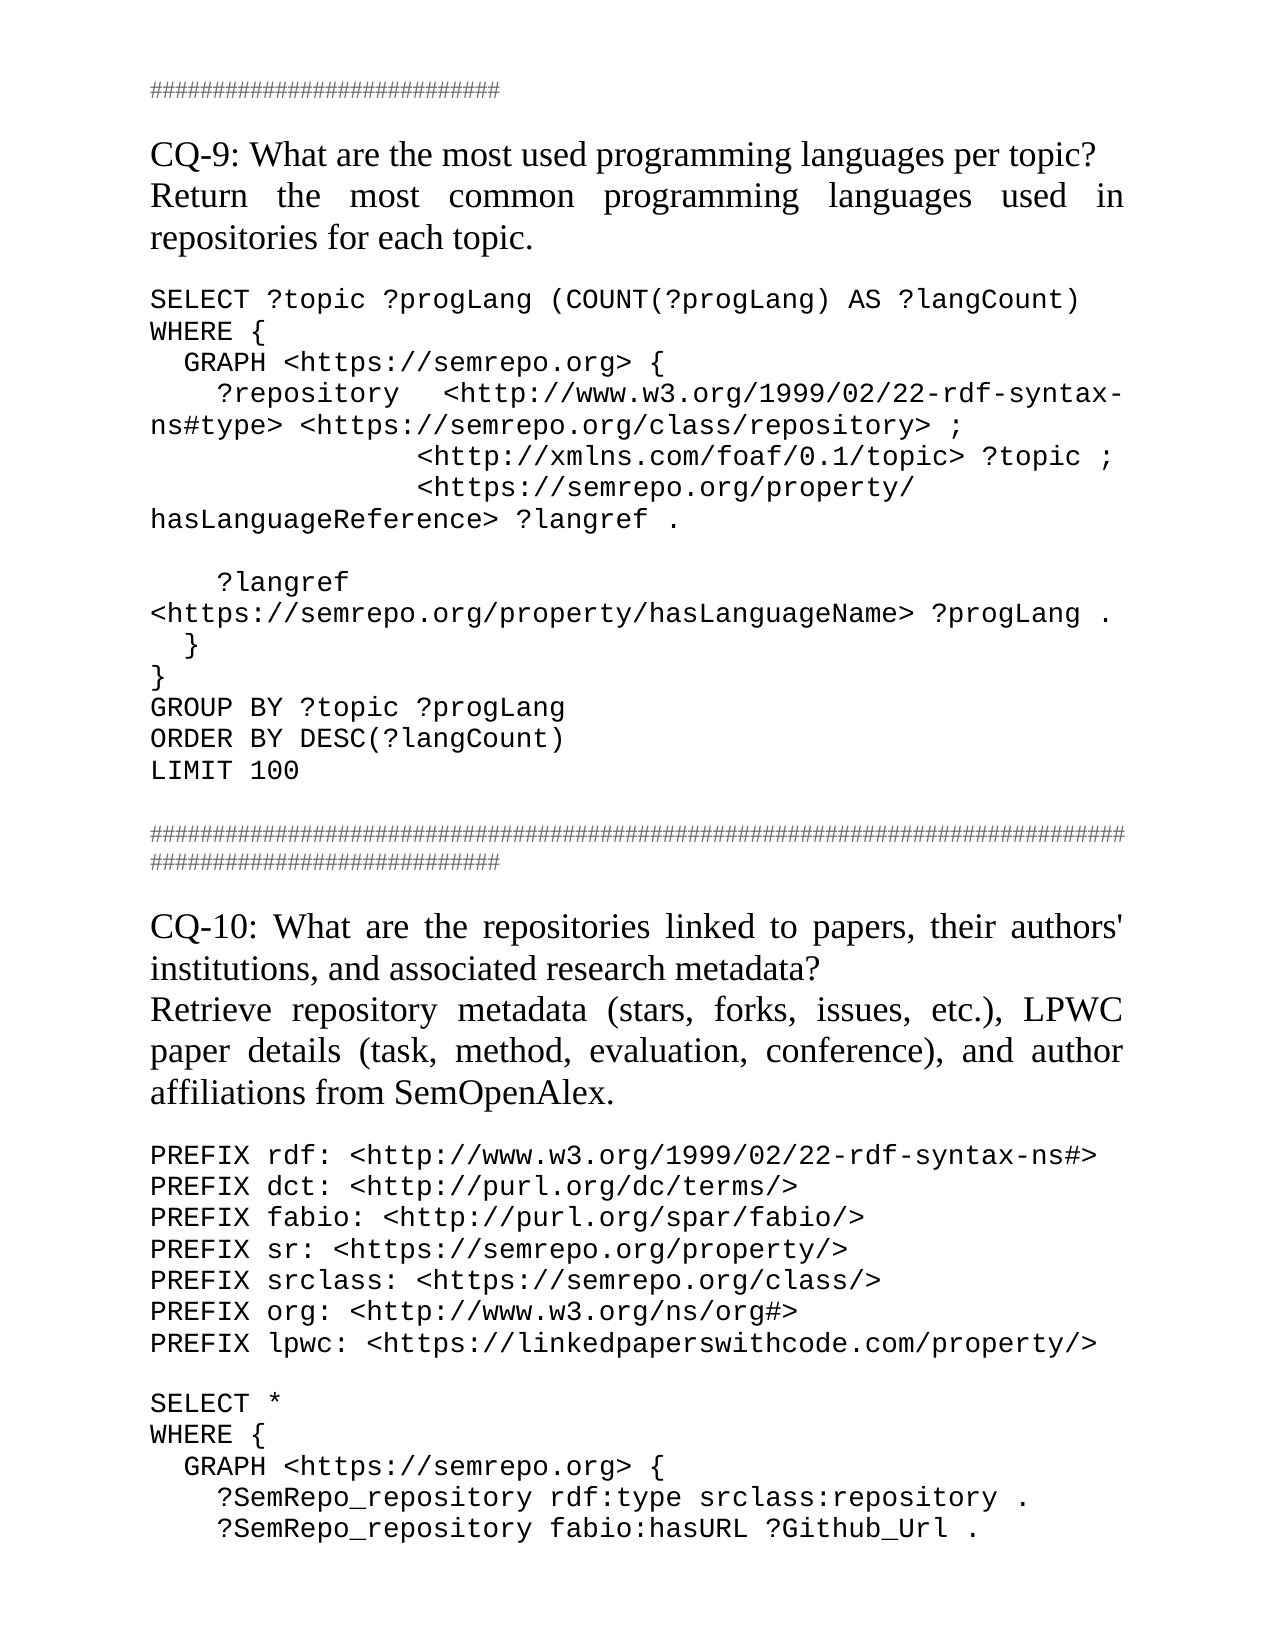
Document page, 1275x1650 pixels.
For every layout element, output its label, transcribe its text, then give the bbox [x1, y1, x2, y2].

text GRAPH <https://semrepo.org> { [150, 1452, 1125, 1483]
text } [150, 662, 1125, 693]
text PREFIX srclass: <https://semrepo.org/class/> [150, 1266, 1125, 1298]
text GROUP BY ?topic ?progLang [150, 693, 1125, 724]
text LIMIT 100 [150, 756, 1125, 787]
text PREFIX org: <http://www.w3.org/ns/org#> [150, 1298, 1125, 1329]
text CQ-9: What are the most used programming languages per topic? [150, 132, 1125, 174]
text <http://xmlns.com/foaf/0.1/topic> ?topic ; [150, 442, 1125, 474]
text PREFIX fabio: <http://purl.org/spar/fabio/> [150, 1204, 1125, 1235]
text SELECT * [150, 1389, 1125, 1421]
text Retrieve repository metadata (stars, forks, issues, etc.), LPWC paper details (task, method, evaluation, conference), and author affiliations from SemOpenAlex. [150, 988, 1125, 1112]
text } [150, 631, 1125, 662]
text CQ-10: What are the repositories linked to papers, their authors' institutions, and associated research metadata? [150, 905, 1125, 988]
text WHERE { [150, 317, 1125, 348]
text PREFIX lpwc: <https://linkedpaperswithcode.com/property/> [150, 1329, 1125, 1360]
text WHERE { [150, 1421, 1125, 1452]
text <https://semrepo.org/property/hasLanguageReference> ?langref . [150, 474, 1125, 536]
text ORDER BY DESC(?langCount) [150, 724, 1125, 756]
text Return the most common programming languages used in repositories for each topic. [150, 174, 1125, 257]
text SELECT ?topic ?progLang (COUNT(?progLang) AS ?langCount) [150, 286, 1125, 317]
text PREFIX dct: <http://purl.org/dc/terms/> [150, 1172, 1125, 1204]
text ############################ [150, 75, 1125, 104]
text ?langref <https://semrepo.org/property/hasLanguageName> ?progLang . [150, 568, 1125, 631]
text ?SemRepo_repository rdf:type srclass:repository . [150, 1483, 1125, 1514]
text PREFIX rdf: <http://www.w3.org/1999/02/22-rdf-syntax-ns#> [150, 1141, 1125, 1172]
text PREFIX sr: <https://semrepo.org/property/> [150, 1235, 1125, 1266]
text ?repository <http://www.w3.org/1999/02/22-rdf-syntax-ns#type> <https://semrepo.org/class/repository> ; [150, 380, 1125, 442]
text ########################################################################################################## [150, 819, 1125, 876]
text GRAPH <https://semrepo.org> { [150, 348, 1125, 380]
text ?SemRepo_repository fabio:hasURL ?Github_Url . [150, 1514, 1125, 1546]
